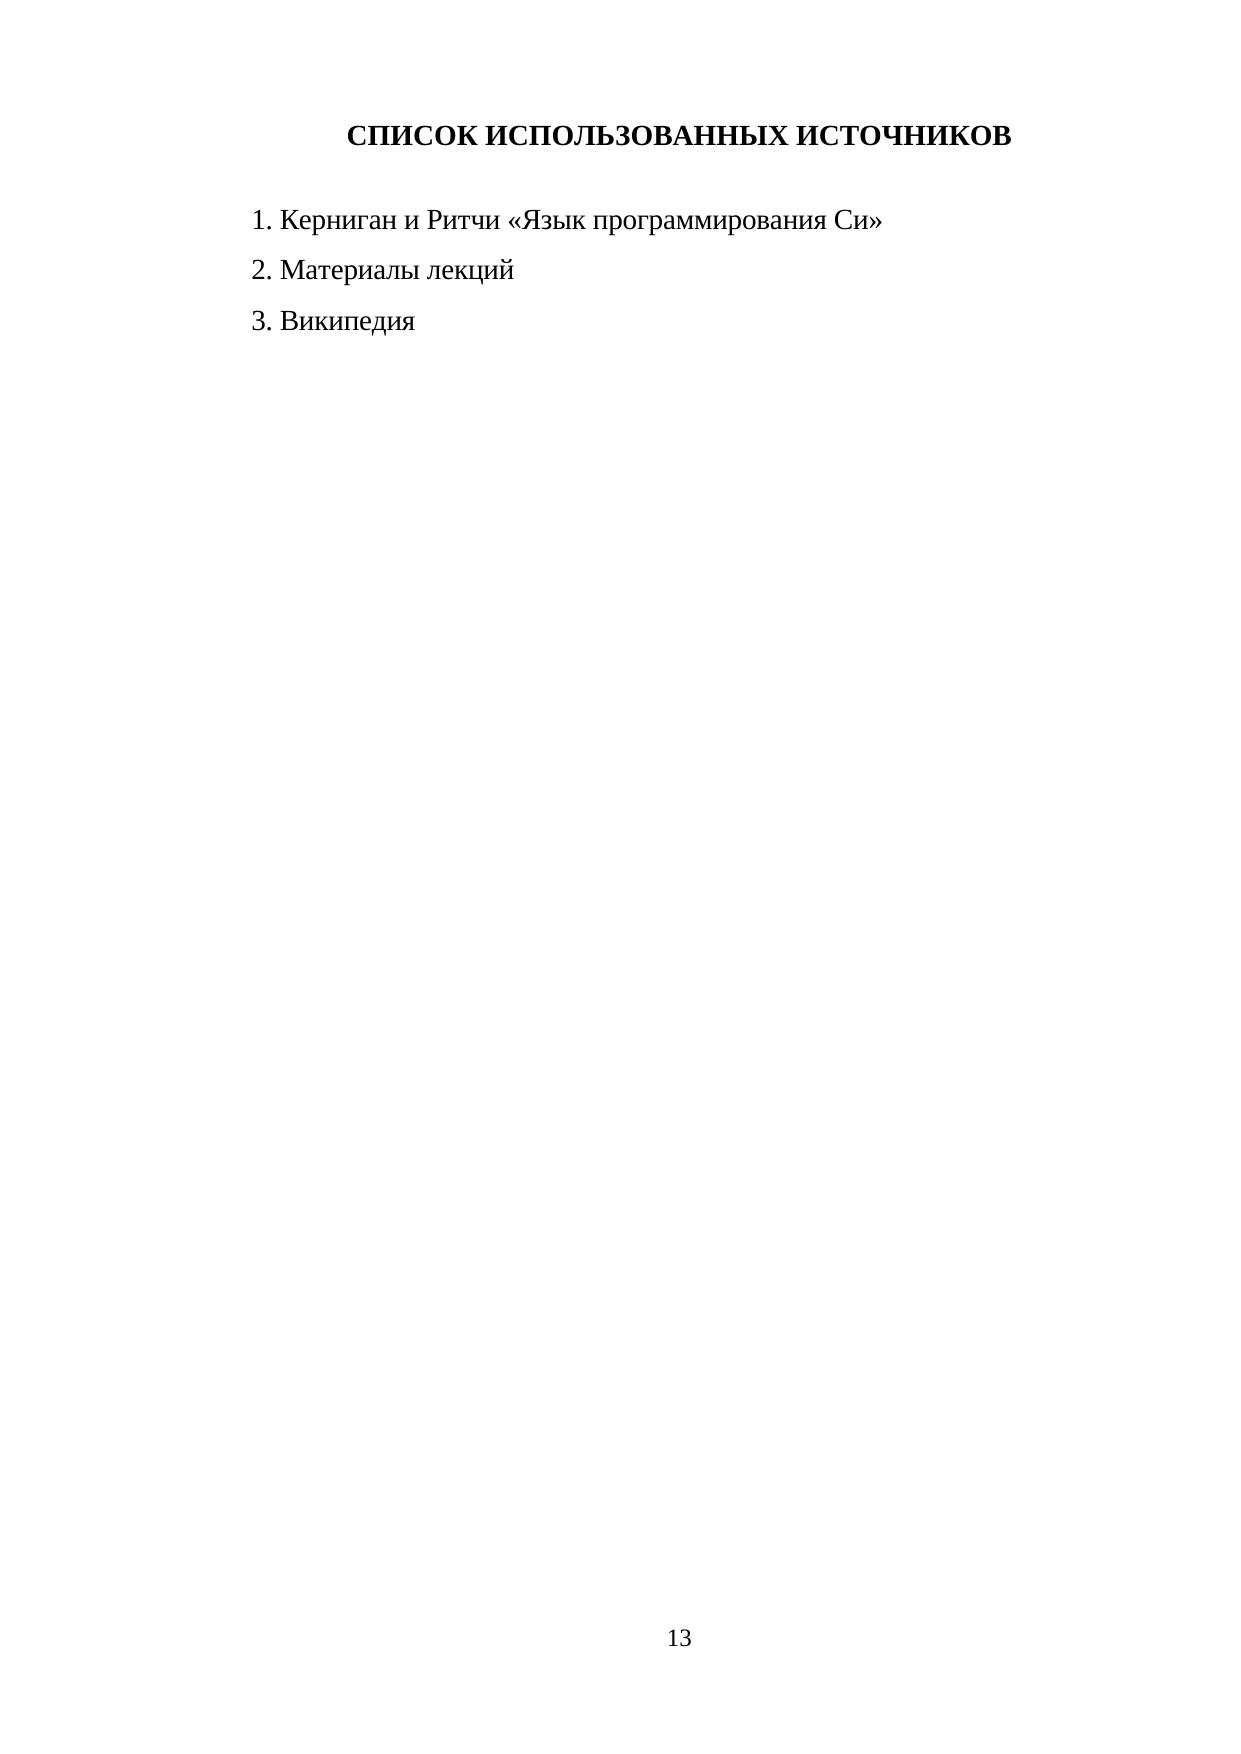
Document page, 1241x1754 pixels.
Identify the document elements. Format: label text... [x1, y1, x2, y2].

text 3. Википедия [177, 303, 1181, 336]
text 2. Материалы лекций [177, 252, 1181, 286]
text список использованных источников [177, 118, 1181, 152]
text 1. Керниган и Ритчи «Язык программирования Си» [177, 202, 1181, 236]
